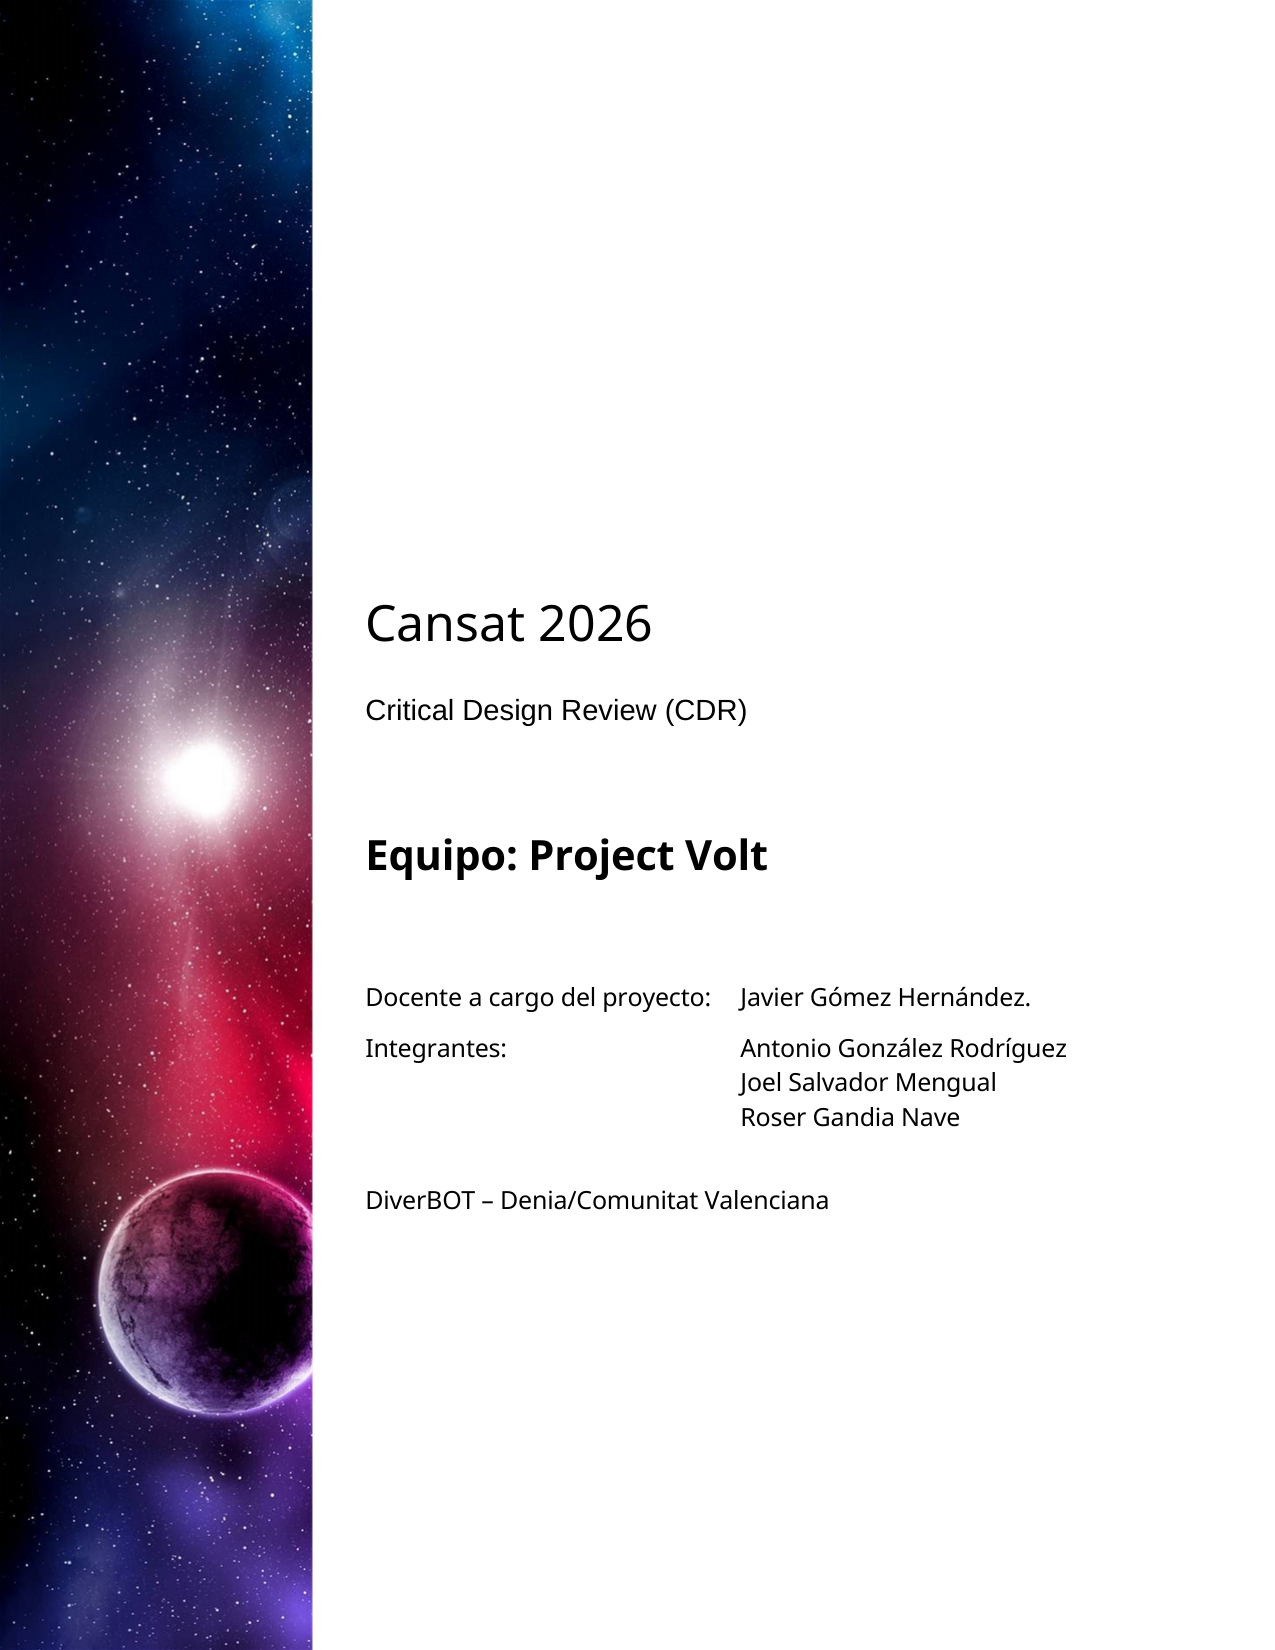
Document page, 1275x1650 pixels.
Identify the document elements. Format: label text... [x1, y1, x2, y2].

picture [0, 0, 315, 1650]
table_cell Docente a cargo del proyecto: Javier Gómez Hernández. Integrantes: Antonio González Rodríguez Joel Salvador Mengual Roser Gandia Nave [365, 973, 1078, 1141]
table_cell Equipo: Project Volt [365, 819, 1078, 972]
table_cell [365, 1275, 1078, 1325]
table_cell [315, 1141, 365, 1224]
table_header [315, 555, 365, 819]
table_cell [315, 973, 365, 1141]
table_cell [315, 819, 365, 972]
table_header Cansat 2026 Critical Design Review (CDR) [365, 555, 1078, 819]
table_cell [315, 1224, 365, 1275]
table_cell [315, 1275, 365, 1325]
table_cell [365, 1224, 1078, 1275]
table_cell DiverBOT – Denia/Comunitat Valenciana [365, 1141, 1078, 1224]
